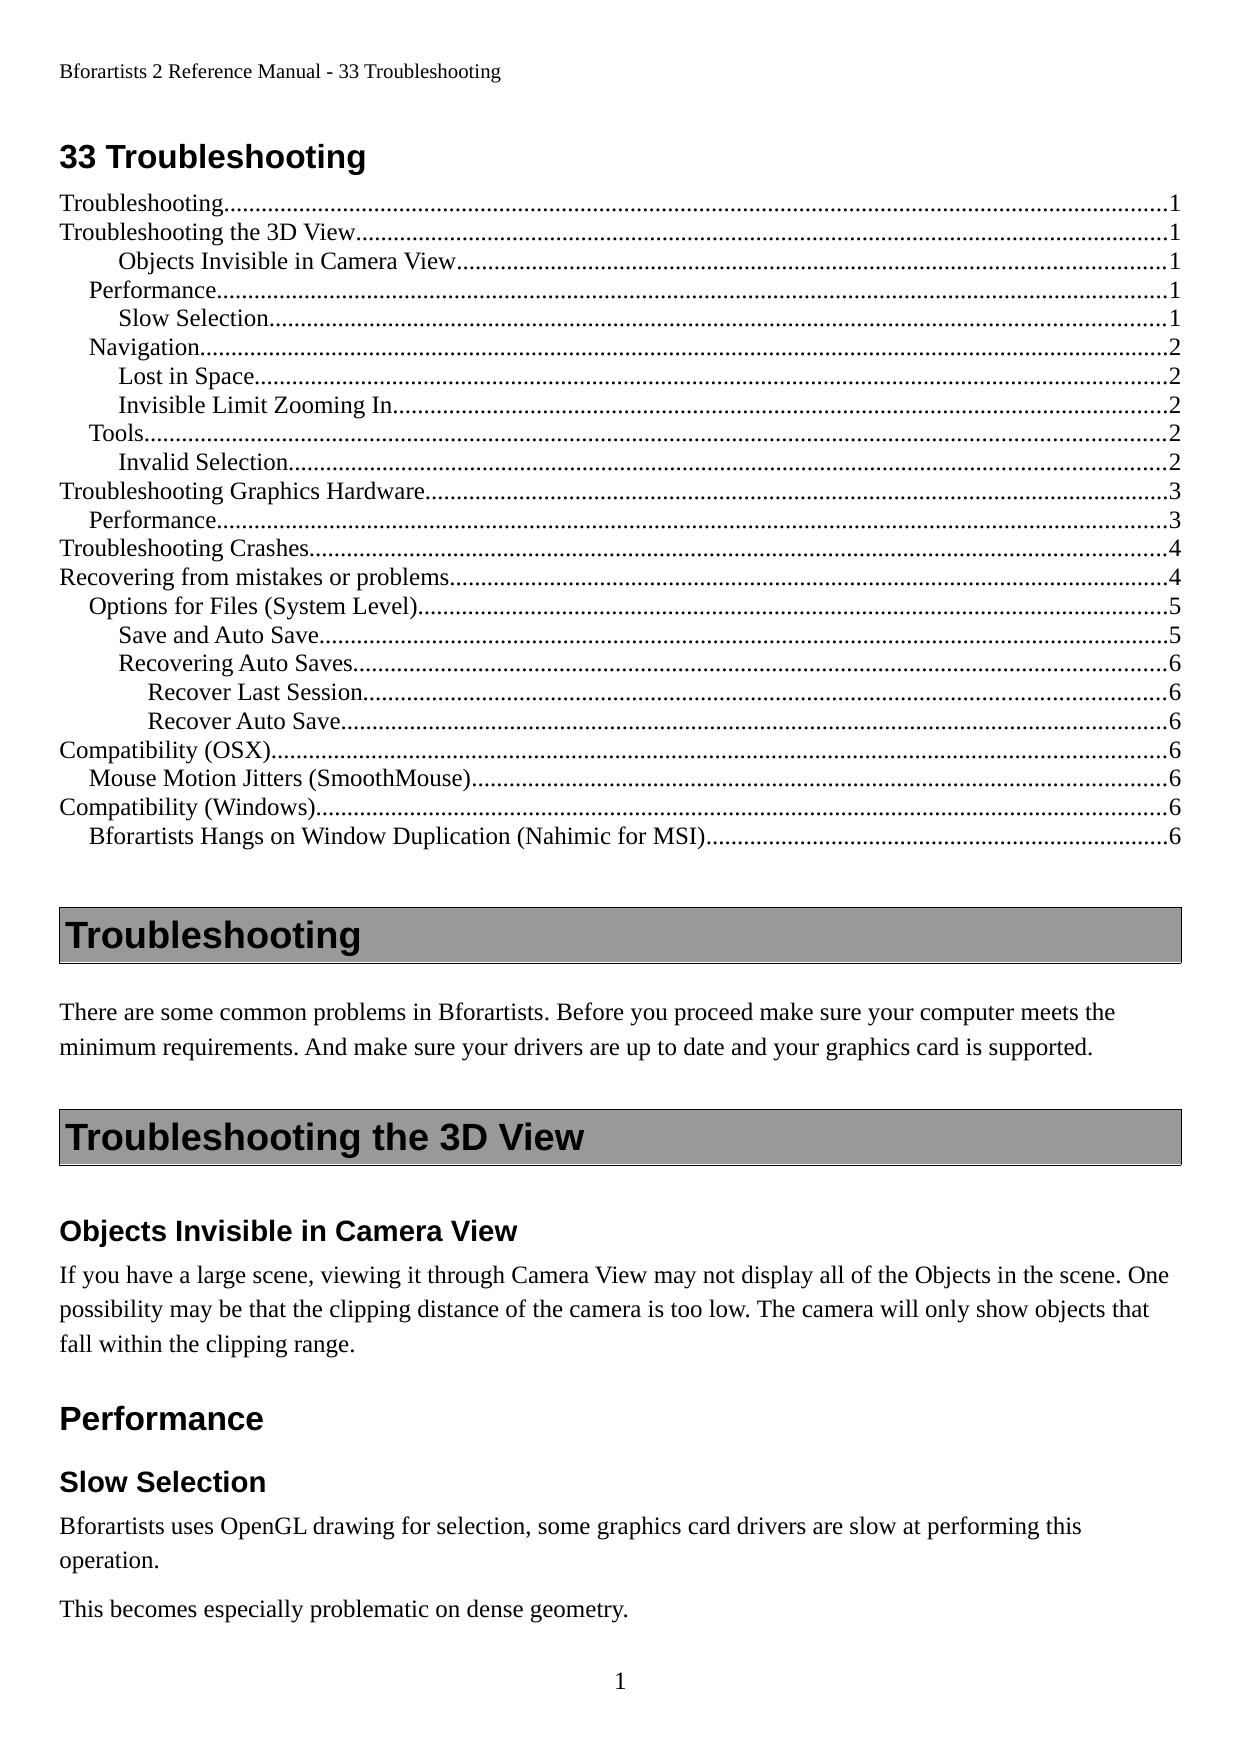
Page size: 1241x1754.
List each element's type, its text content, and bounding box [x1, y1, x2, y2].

text Lost in Space 2 [118, 361, 1181, 390]
text There are some common problems in Bforartists. Before you proceed make sure your computer meets the minimum requirements. And make sure your drivers are up to date and your graphics card is supported. [59, 997, 1181, 1060]
text Invalid Selection 2 [118, 447, 1181, 476]
table_header Troubleshooting [60, 908, 1181, 962]
text Save and Auto Save 5 [118, 620, 1181, 648]
text This becomes especially problematic on dense geometry. [59, 1594, 1181, 1623]
text Recovering from mistakes or problems 4 [59, 562, 1181, 591]
text Recover Auto Save 6 [147, 706, 1181, 735]
text Tools 2 [88, 418, 1181, 447]
text Compatibility (Windows) 6 [59, 792, 1181, 821]
text Bforartists uses OpenGL drawing for selection, some graphics card drivers are slow at performing this operation. [59, 1511, 1181, 1574]
text Slow Selection 1 [118, 303, 1181, 332]
text Objects Invisible in Camera View 1 [118, 246, 1181, 275]
subtitle Performance [59, 1399, 1181, 1437]
text Troubleshooting Crashes 4 [59, 533, 1181, 562]
text Performance 1 [88, 275, 1181, 303]
text Troubleshooting 1 [59, 188, 1181, 217]
text Troubleshooting the 3D View 1 [59, 217, 1181, 246]
text Options for Files (System Level) 5 [88, 591, 1181, 620]
subtitle Objects Invisible in Camera View [59, 1214, 1181, 1247]
subtitle 33 Troubleshooting [59, 138, 1181, 176]
subtitle Slow Selection [59, 1464, 1181, 1498]
text Invisible Limit Zooming In 2 [118, 390, 1181, 418]
text Compatibility (OSX) 6 [59, 735, 1181, 763]
text Troubleshooting Graphics Hardware 3 [59, 476, 1181, 505]
text Recovering Auto Saves 6 [118, 648, 1181, 677]
text Bforartists Hangs on Window Duplication (Nahimic for MSI) 6 [88, 821, 1181, 850]
text Mouse Motion Jitters (SmoothMouse) 6 [88, 763, 1181, 792]
text Performance 3 [88, 505, 1181, 533]
text Navigation 2 [88, 332, 1181, 361]
text Recover Last Session 6 [147, 677, 1181, 706]
table_header Troubleshooting the 3D View [60, 1110, 1181, 1164]
text If you have a large scene, viewing it through Camera View may not display all of the Objects in the scene. One possibility may be that the clipping distance of the camera is too low. The camera will only show objects that fall within the clipping range. [59, 1260, 1181, 1358]
